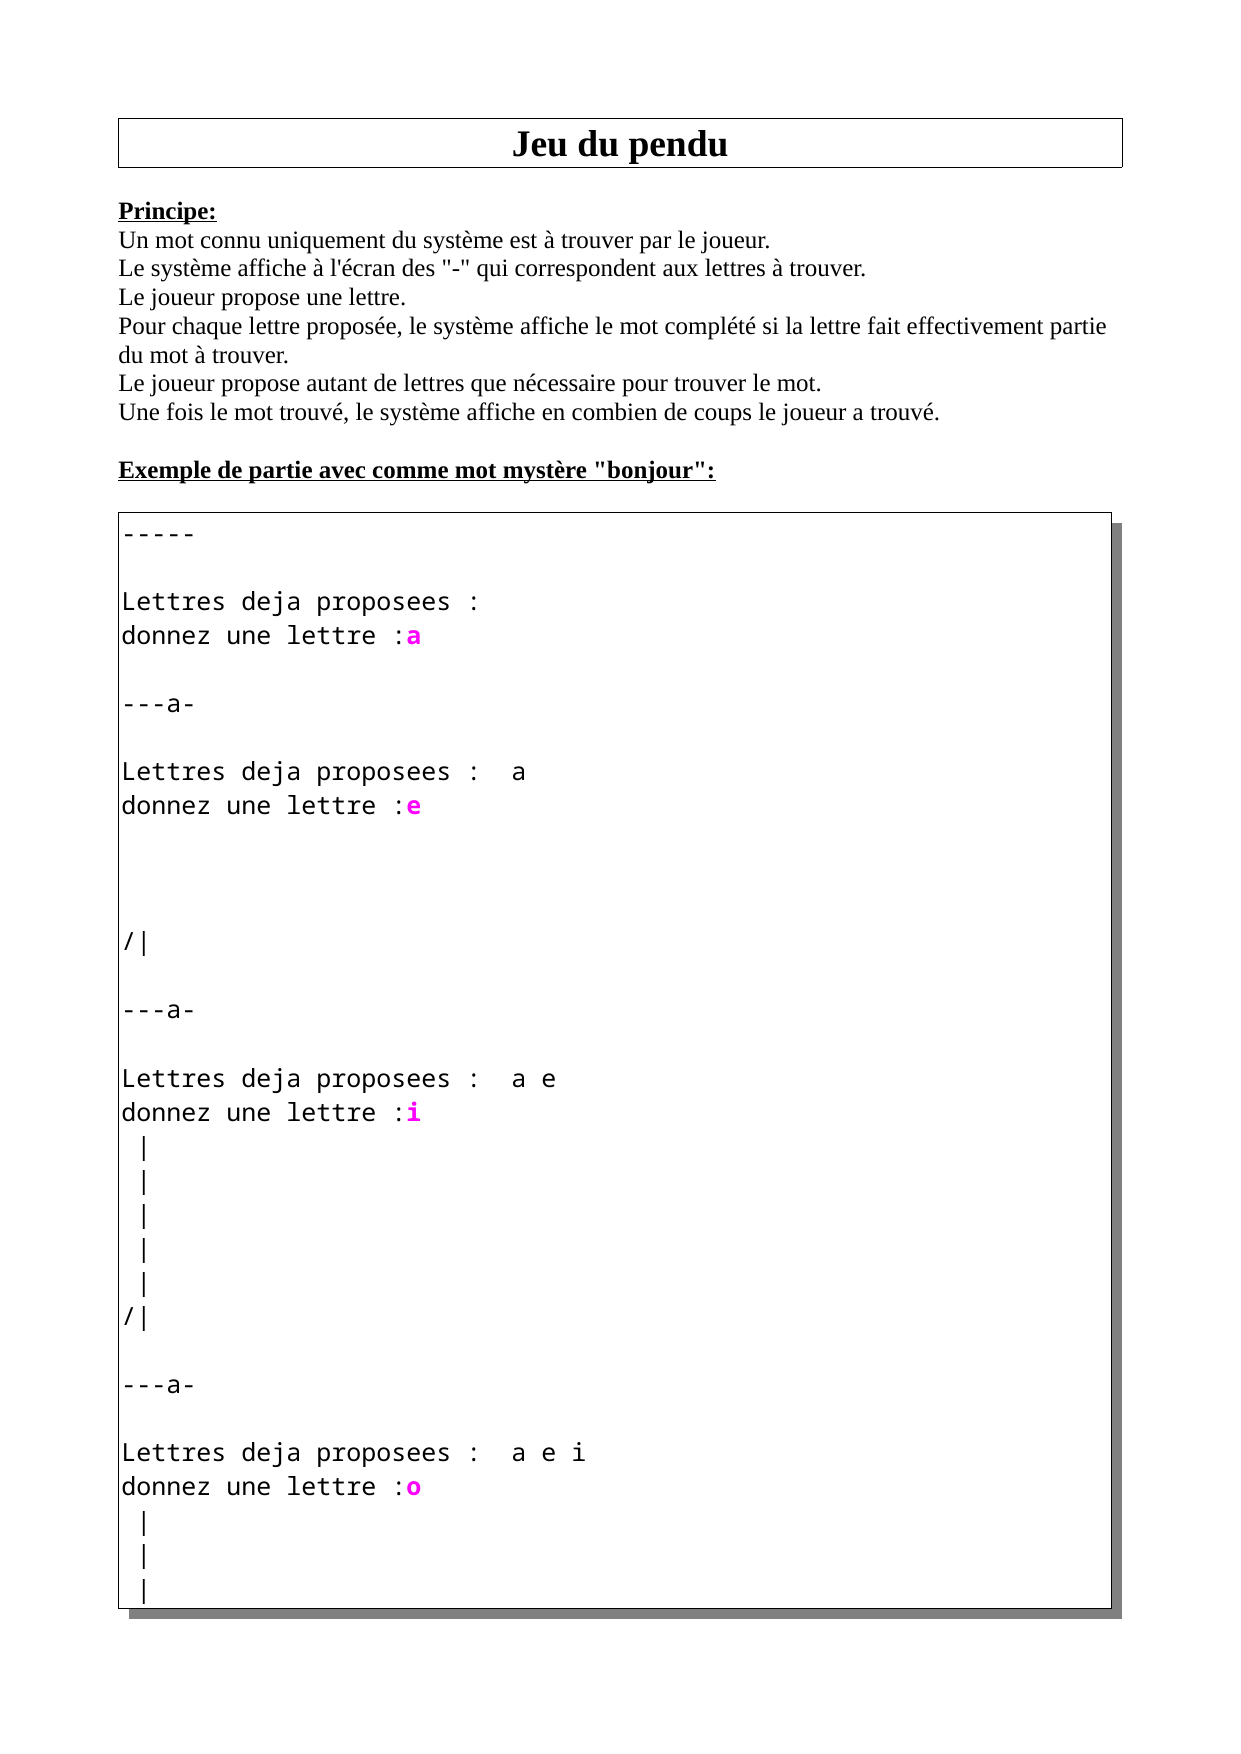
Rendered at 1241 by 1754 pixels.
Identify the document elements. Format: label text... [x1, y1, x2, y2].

text | [119, 1193, 1111, 1228]
text Jeu du pendu [119, 119, 1122, 167]
text Lettres deja proposees : a e [119, 1057, 1111, 1091]
text | [119, 1228, 1111, 1262]
text ---a- [119, 989, 1111, 1026]
text Lettres deja proposees : a e i [119, 1432, 1111, 1466]
text | [119, 1568, 1111, 1608]
text donnez une lettre :e [119, 785, 1111, 822]
text ---a- [119, 1364, 1111, 1401]
text | [119, 1534, 1111, 1568]
text Lettres deja proposees : a [119, 751, 1111, 785]
text Pour chaque lettre proposée, le système affiche le mot complété si la lettre fait effectivement partie du mot à trouver. [118, 311, 1122, 368]
text Le joueur propose autant de lettres que nécessaire pour trouver le mot. [118, 368, 1122, 397]
text Lettres deja proposees : [119, 580, 1111, 614]
text ---a- [119, 683, 1111, 720]
text donnez une lettre :a [119, 614, 1111, 652]
text Principe: [118, 196, 1122, 225]
text Le joueur propose une lettre. [118, 282, 1122, 311]
text Un mot connu uniquement du système est à trouver par le joueur. [118, 225, 1122, 253]
text | [119, 1500, 1111, 1534]
text Le système affiche à l'écran des "-" qui correspondent aux lettres à trouver. [118, 253, 1122, 282]
text Exemple de partie avec comme mot mystère "bonjour": [118, 455, 1122, 483]
text ----- [119, 513, 1111, 549]
text donnez une lettre :i [119, 1091, 1111, 1125]
text donnez une lettre :o [119, 1466, 1111, 1500]
text | [119, 1125, 1111, 1159]
text Une fois le mot trouvé, le système affiche en combien de coups le joueur a trouvé. [118, 397, 1122, 426]
text | [119, 1159, 1111, 1193]
text /| [119, 1296, 1111, 1333]
text /| [119, 921, 1111, 958]
text | [119, 1262, 1111, 1296]
